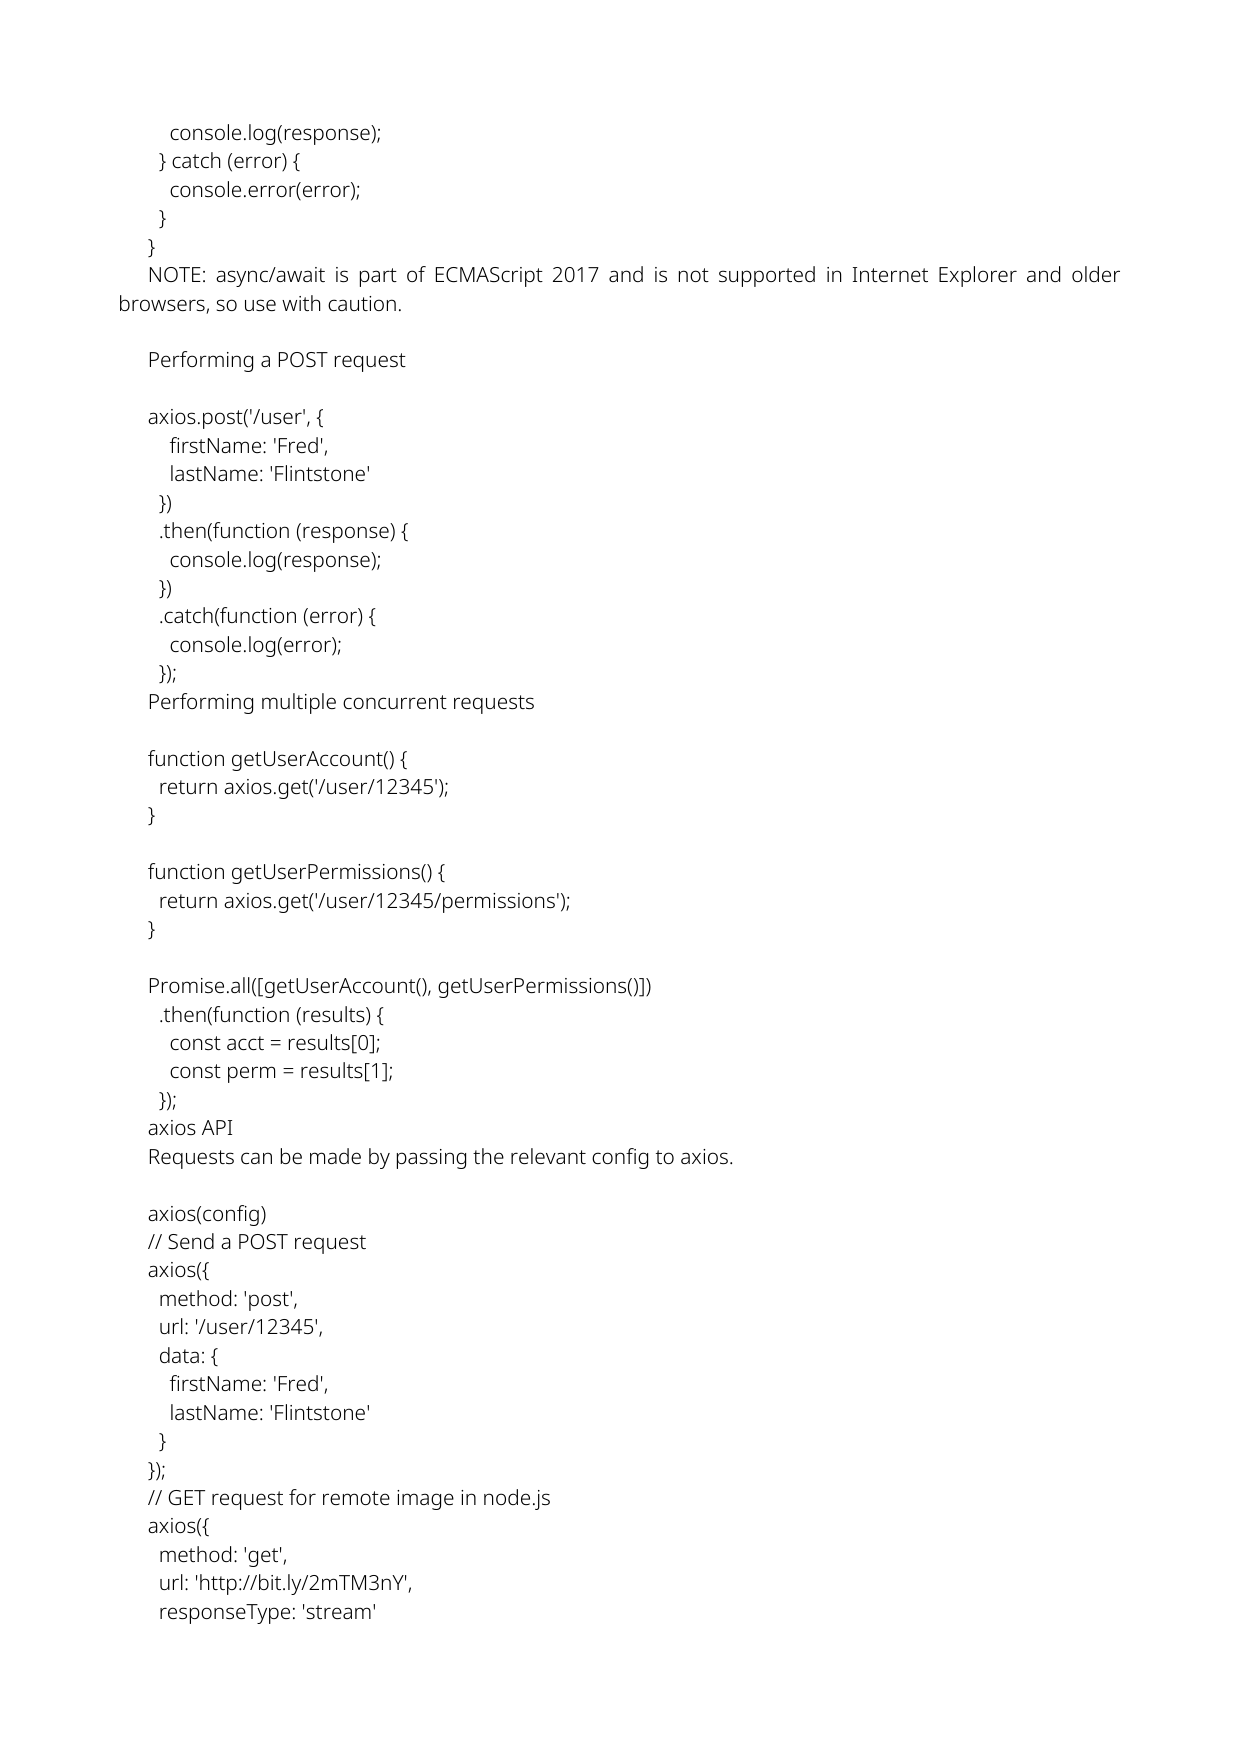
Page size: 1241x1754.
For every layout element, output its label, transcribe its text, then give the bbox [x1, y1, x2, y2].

text axios(config) [118, 1199, 1122, 1227]
text axios.post('/user', { [118, 402, 1122, 431]
text } catch (error) { [118, 147, 1122, 175]
text Performing multiple concurrent requests [118, 687, 1122, 715]
text NOTE: async/await is part of ECMAScript 2017 and is not supported in Internet Explorer and older browsers, so use with caution. [118, 260, 1122, 317]
text axios API [118, 1113, 1122, 1142]
text console.log(response); [118, 545, 1122, 573]
text lastName: 'Flintstone' [118, 459, 1122, 488]
text data: { [118, 1341, 1122, 1369]
text method: 'post', [118, 1284, 1122, 1312]
text } [118, 914, 1122, 943]
text const perm = results[1]; [118, 1057, 1122, 1085]
text }); [118, 658, 1122, 687]
text Requests can be made by passing the relevant config to axios. [118, 1142, 1122, 1170]
text return axios.get('/user/12345'); [118, 772, 1122, 801]
text Promise.all([getUserAccount(), getUserPermissions()]) [118, 971, 1122, 1000]
text console.log(response); [118, 118, 1122, 147]
text url: '/user/12345', [118, 1312, 1122, 1341]
text console.log(error); [118, 630, 1122, 658]
text function getUserPermissions() { [118, 857, 1122, 886]
text } [118, 203, 1122, 232]
text // Send a POST request [118, 1227, 1122, 1256]
text console.error(error); [118, 175, 1122, 203]
text Performing a POST request [118, 346, 1122, 374]
text axios({ [118, 1256, 1122, 1284]
text method: 'get', [118, 1540, 1122, 1568]
text responseType: 'stream' [118, 1597, 1122, 1625]
text axios({ [118, 1512, 1122, 1540]
text .catch(function (error) { [118, 602, 1122, 630]
text .then(function (response) { [118, 516, 1122, 545]
text url: 'http://bit.ly/2mTM3nY', [118, 1568, 1122, 1597]
text const acct = results[0]; [118, 1028, 1122, 1057]
text // GET request for remote image in node.js [118, 1483, 1122, 1512]
text }) [118, 573, 1122, 602]
text return axios.get('/user/12345/permissions'); [118, 886, 1122, 914]
text .then(function (results) { [118, 1000, 1122, 1028]
text }); [118, 1455, 1122, 1483]
text firstName: 'Fred', [118, 431, 1122, 459]
text } [118, 1426, 1122, 1455]
text lastName: 'Flintstone' [118, 1398, 1122, 1426]
text function getUserAccount() { [118, 744, 1122, 772]
text }); [118, 1085, 1122, 1113]
text }) [118, 488, 1122, 516]
text } [118, 232, 1122, 260]
text } [118, 801, 1122, 829]
text firstName: 'Fred', [118, 1369, 1122, 1398]
